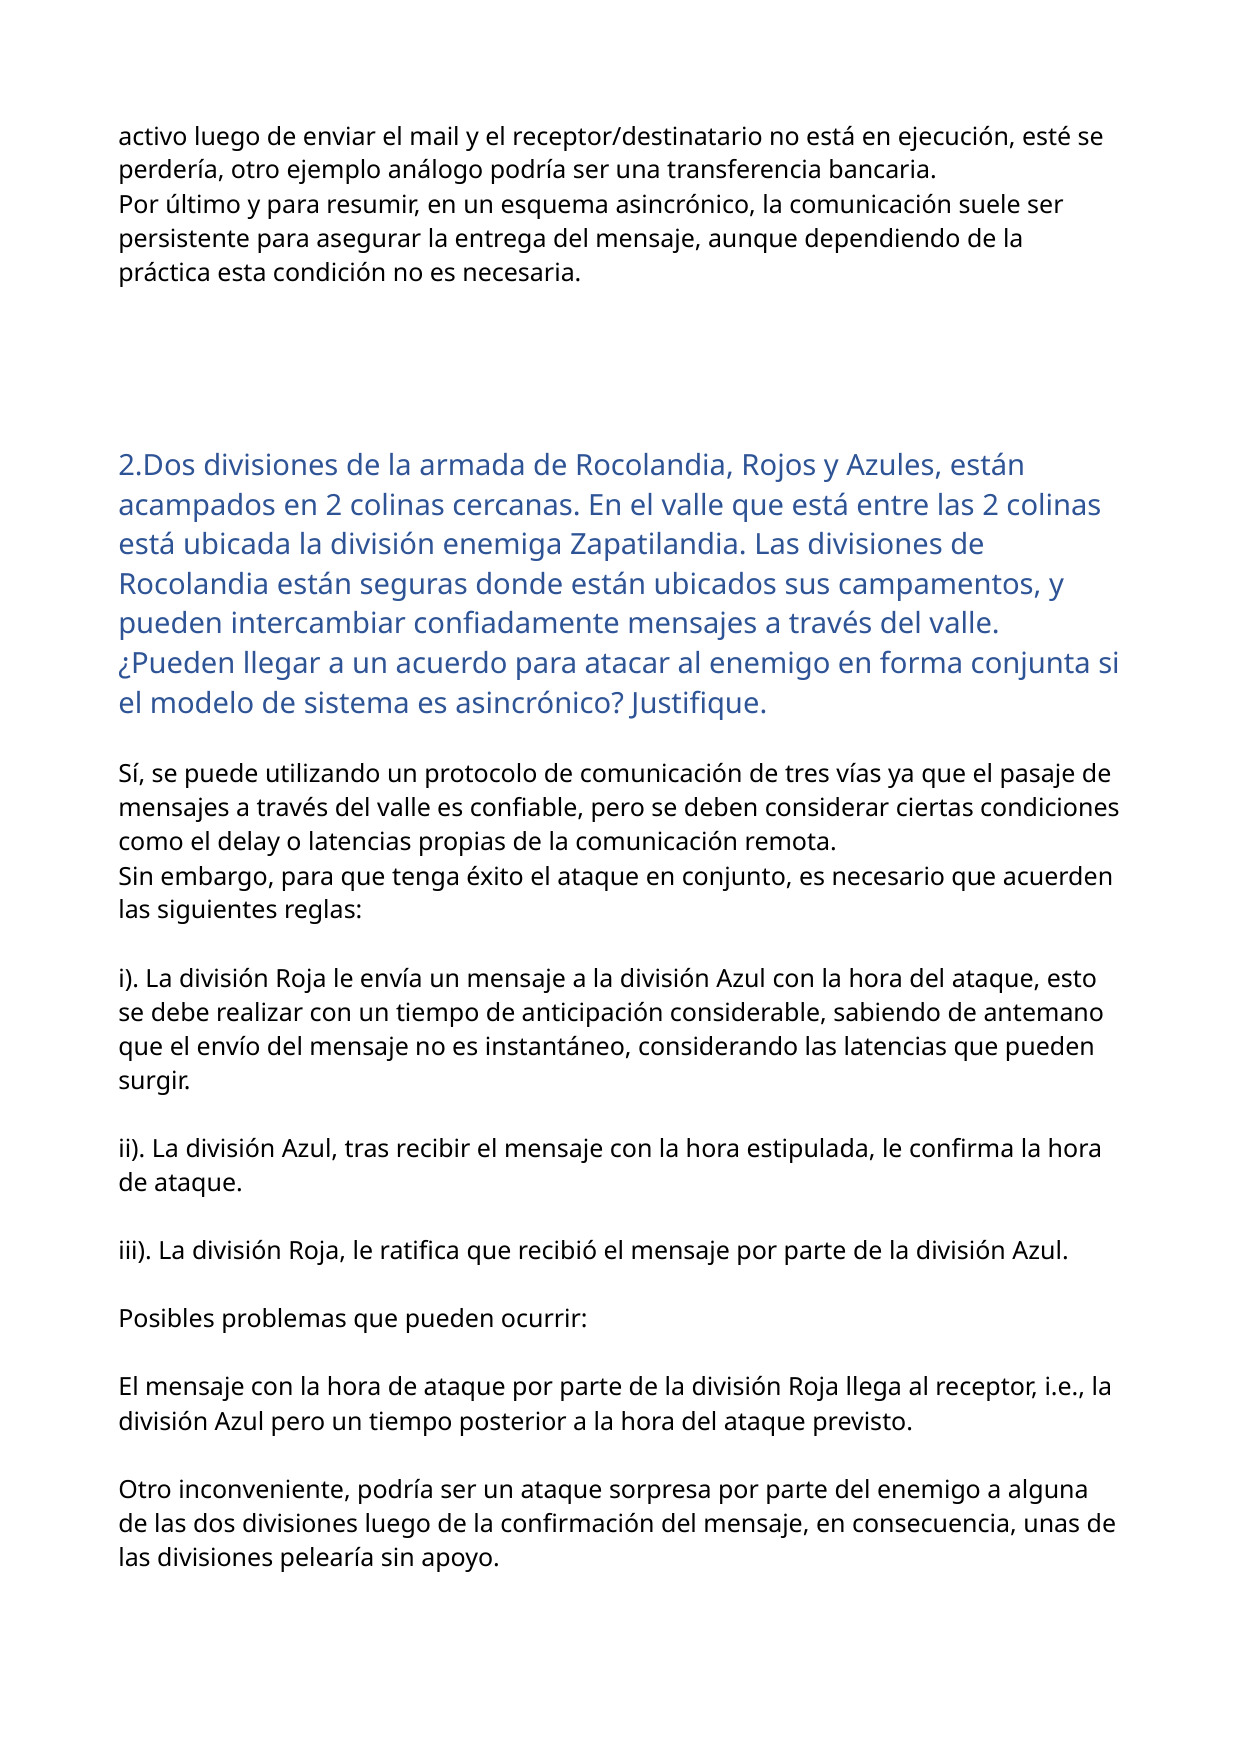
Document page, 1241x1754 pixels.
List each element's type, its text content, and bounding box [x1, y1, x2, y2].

text Sí, se puede utilizando un protocolo de comunicación de tres vías ya que el pasaje de mensajes a través del valle es confiable, pero se deben considerar ciertas condiciones como el delay o latencias propias de la comunicación remota. [118, 756, 1122, 858]
text iii). La división Roja, le ratifica que recibió el mensaje por parte de la división Azul. [118, 1233, 1122, 1267]
text Otro inconveniente, podría ser un ataque sorpresa por parte del enemigo a alguna de las dos divisiones luego de la confirmación del mensaje, en consecuencia, unas de las divisiones pelearía sin apoyo. [118, 1471, 1122, 1573]
text activo luego de enviar el mail y el receptor/destinatario no está en ejecución, esté se perdería, otro ejemplo análogo podría ser una transferencia bancaria. [118, 118, 1122, 186]
text El mensaje con la hora de ataque por parte de la división Roja llega al receptor, i.e., la división Azul pero un tiempo posterior a la hora del ataque previsto. [118, 1369, 1122, 1437]
text Posibles problemas que pueden ocurrir: [118, 1301, 1122, 1335]
text i). La división Roja le envía un mensaje a la división Azul con la hora del ataque, esto se debe realizar con un tiempo de anticipación considerable, sabiendo de antemano que el envío del mensaje no es instantáneo, considerando las latencias que pueden surgir. [118, 960, 1122, 1097]
text Por último y para resumir, en un esquema asincrónico, la comunicación suele ser persistente para asegurar la entrega del mensaje, aunque dependiendo de la práctica esta condición no es necesaria. [118, 186, 1122, 288]
text Sin embargo, para que tenga éxito el ataque en conjunto, es necesario que acuerden las siguientes reglas: [118, 858, 1122, 926]
subtitle 2.Dos divisiones de la armada de Rocolandia, Rojos y Azules, están acampados en 2 colinas cercanas. En el valle que está entre las 2 colinas está ubicada la división enemiga Zapatilandia. Las divisiones de Rocolandia están seguras donde están ubicados sus campamentos, y pueden intercambiar confiadamente mensajes a través del valle. ¿Pueden llegar a un acuerdo para atacar al enemigo en forma conjunta si el modelo de sistema es asincrónico? Justifique. [118, 444, 1122, 722]
text ii). La división Azul, tras recibir el mensaje con la hora estipulada, le confirma la hora de ataque. [118, 1131, 1122, 1199]
